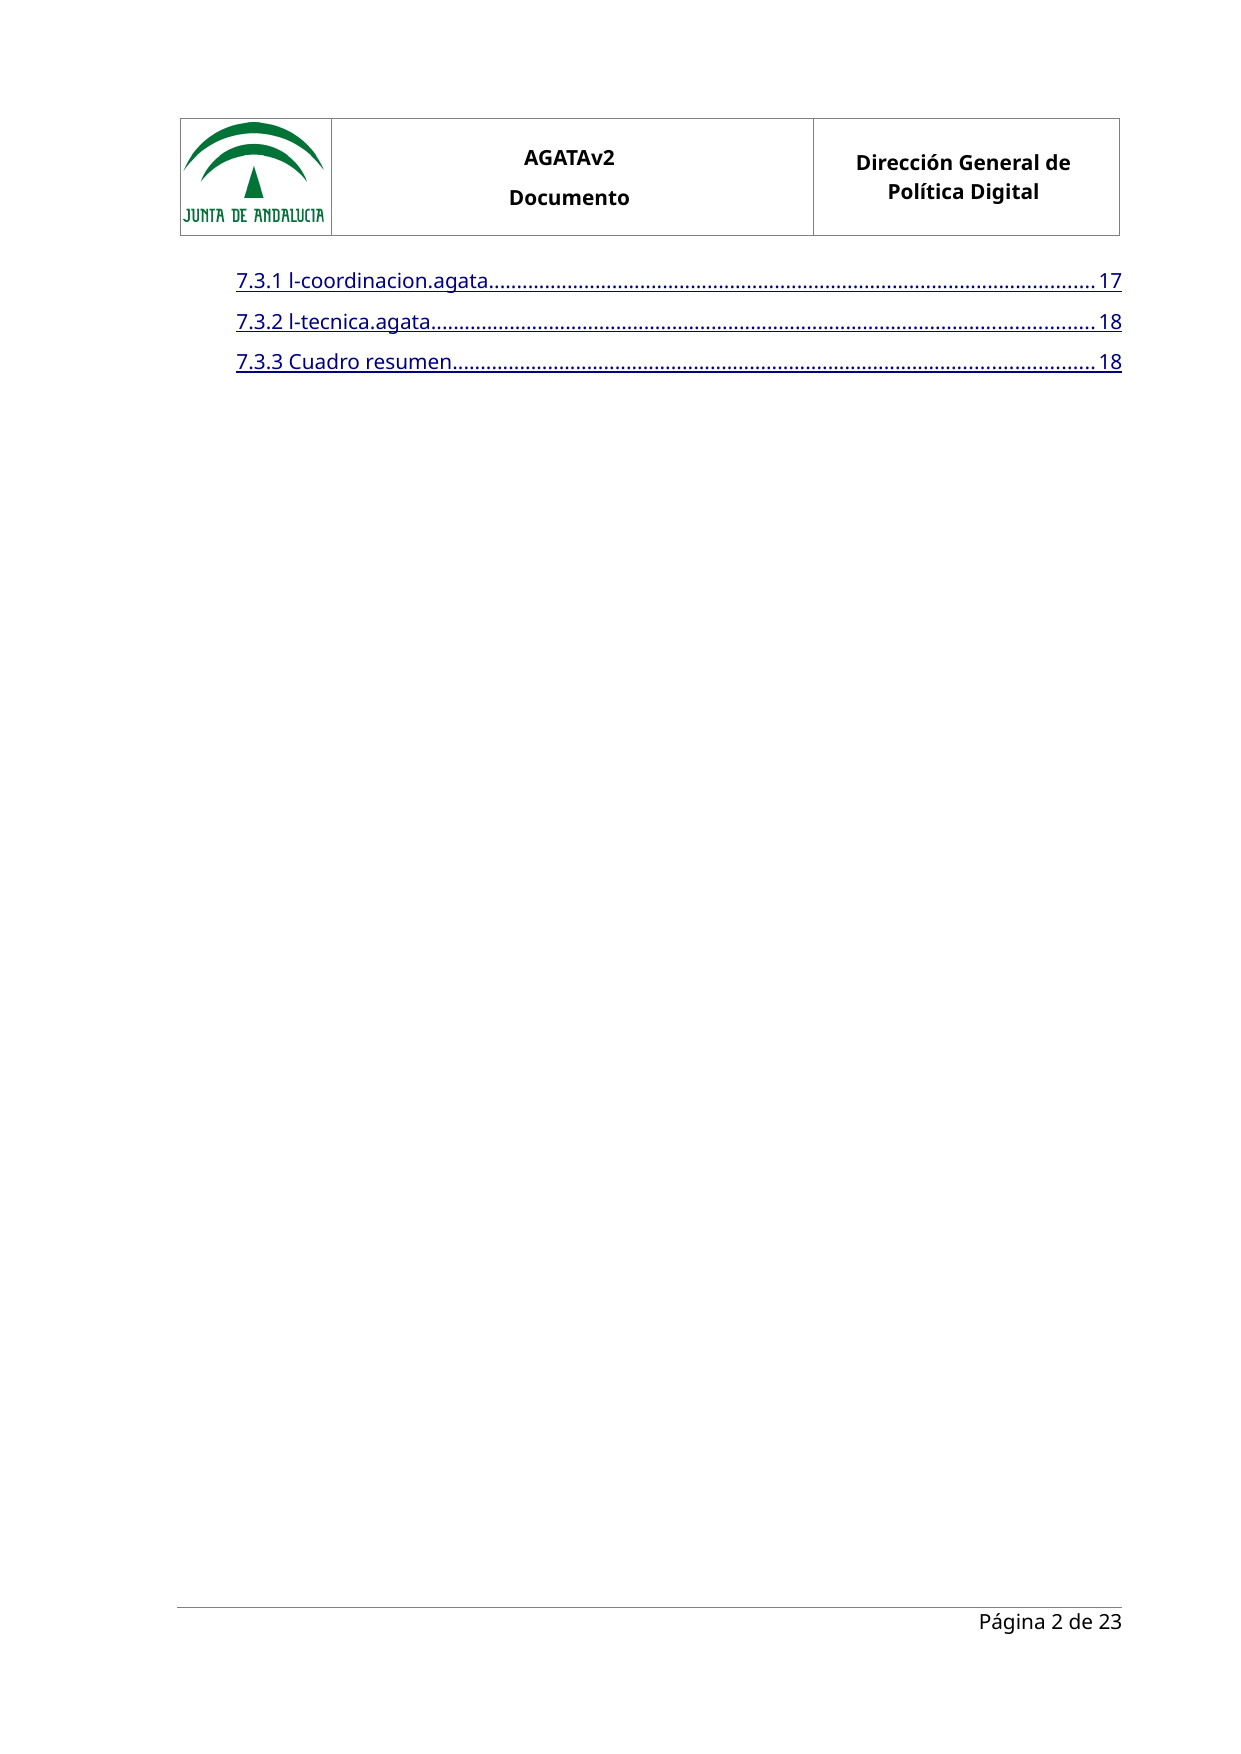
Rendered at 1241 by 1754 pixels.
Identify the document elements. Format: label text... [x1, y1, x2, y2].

picture [183, 122, 324, 222]
text 7.3.2 l-tecnica.agata 18 [236, 307, 1122, 331]
text 7.3.1 l-coordinacion.agata 17 [236, 266, 1122, 291]
text 7.3.3 Cuadro resumen 18 [236, 347, 1122, 371]
